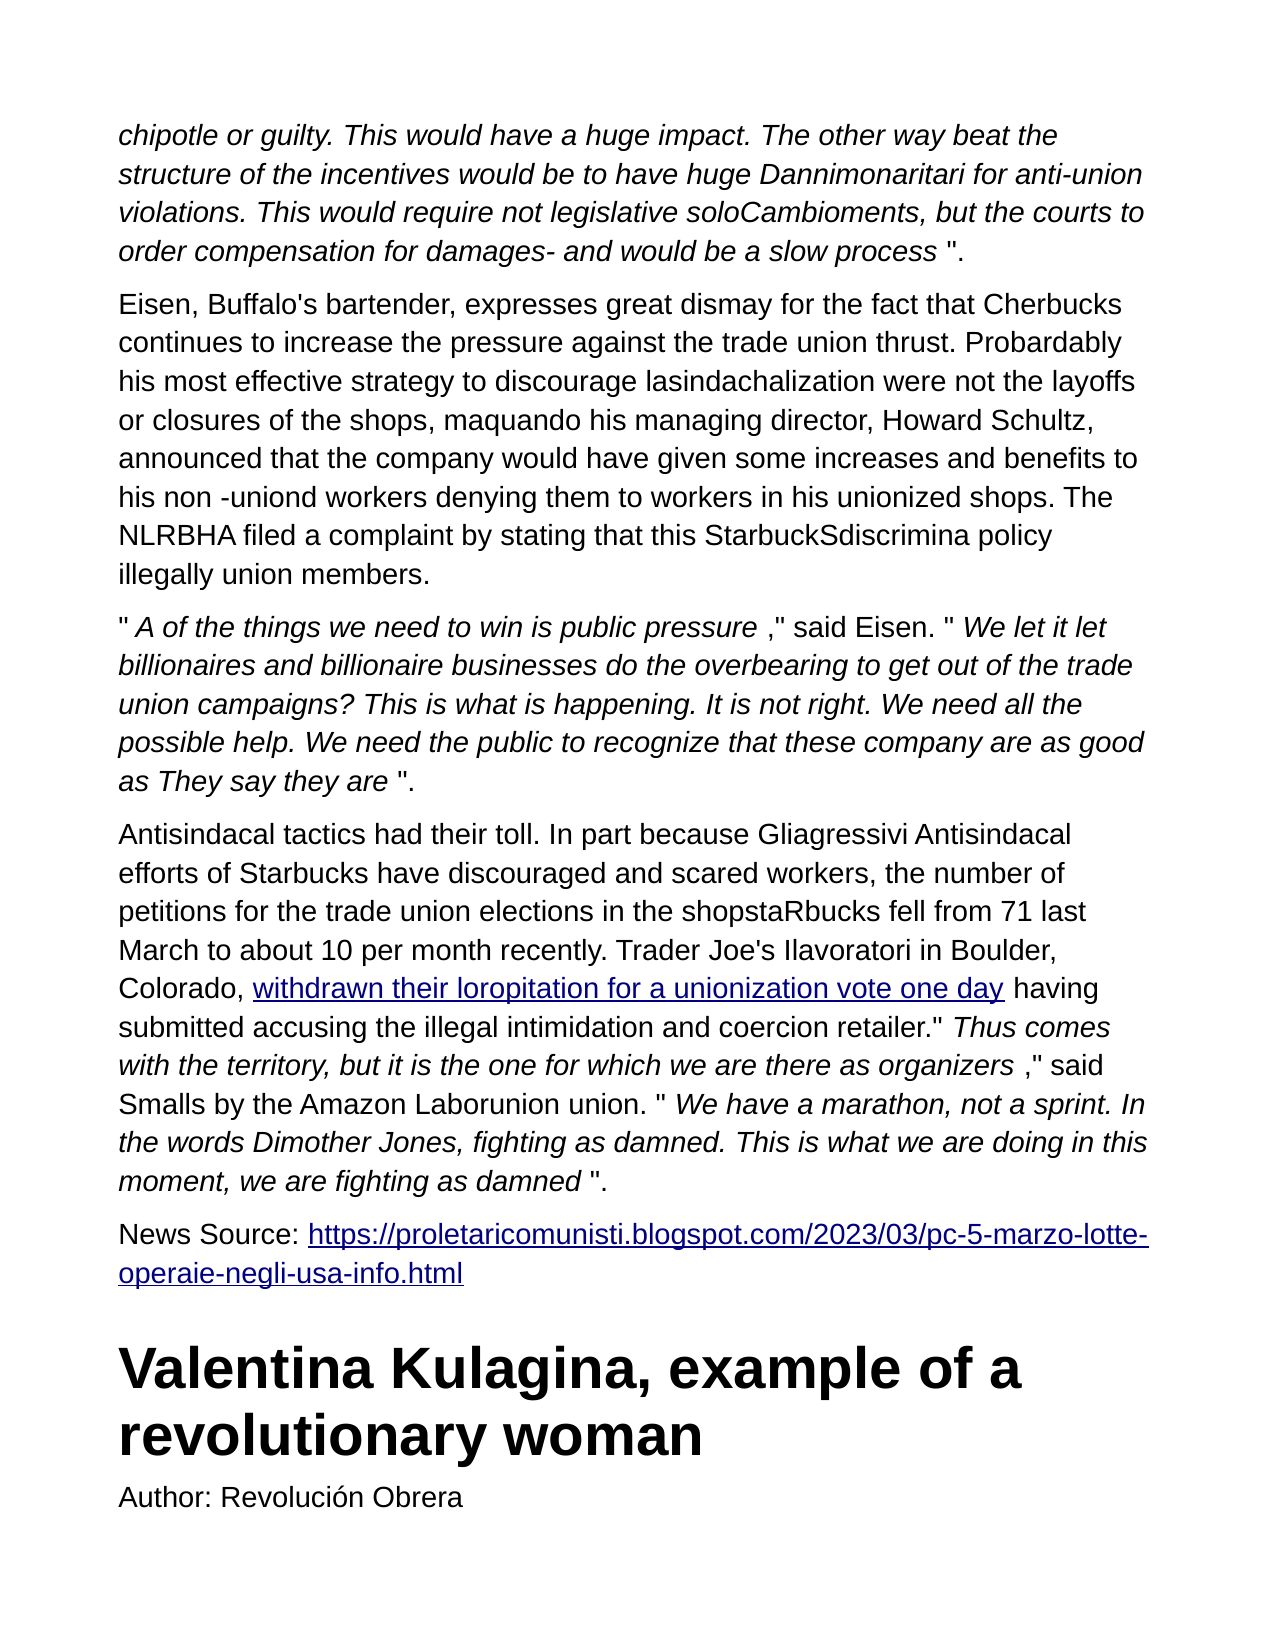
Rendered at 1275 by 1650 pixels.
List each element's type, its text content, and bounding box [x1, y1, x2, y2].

text News Source: https://proletaricomunisti.blogspot.com/2023/03/pc-5-marzo-lotte-operaie-negli-usa-info.html [118, 1217, 1157, 1289]
text " A of the things we need to win is public pressure ," said Eisen. " We let it let billionaires and billionaire businesses do the overbearing to get out of the trade union campaigns? This is what is happening. It is not right. We need all the possible help. We need the public to recognize that these company are as good as They say they are ". [118, 610, 1157, 797]
text Antisindacal tactics had their toll. In part because Gliagressivi Antisindacal efforts of Starbucks have discouraged and scared workers, the number of petitions for the trade union elections in the shopstaRbucks fell from 71 last March to about 10 per month recently. Trader Joe's Ilavoratori in Boulder, Colorado, withdrawn their loropitation for a unionization vote one day having submitted accusing the illegal intimidation and coercion retailer." Thus comes with the territory, but it is the one for which we are there as organizers ," said Smalls by the Amazon Laborunion union. " We have a marathon, not a sprint. In the words Dimother Jones, fighting as damned. This is what we are doing in this moment, we are fighting as damned ". [118, 817, 1157, 1197]
text Author: Revolución Obrera [118, 1480, 1157, 1514]
text Eisen, Buffalo's bartender, expresses great dismay for the fact that Cherbucks continues to increase the pressure against the trade union thrust. Probardably his most effective strategy to discourage lasindachalization were not the layoffs or closures of the shops, maquando his managing director, Howard Schultz, announced that the company would have given some increases and benefits to his non -uniond workers denying them to workers in his unionized shops. The NLRBHA filed a complaint by stating that this StarbuckSdiscrimina policy illegally union members. [118, 287, 1157, 590]
subtitle Valentina Kulagina, example of a revolutionary woman [118, 1334, 1157, 1468]
text chipotle or guilty. This would have a huge impact. The other way beat the structure of the incentives would be to have huge Dannimonaritari for anti-union violations. This would require not legislative soloCambioments, but the courts to order compensation for damages- and would be a slow process ". [118, 118, 1157, 267]
